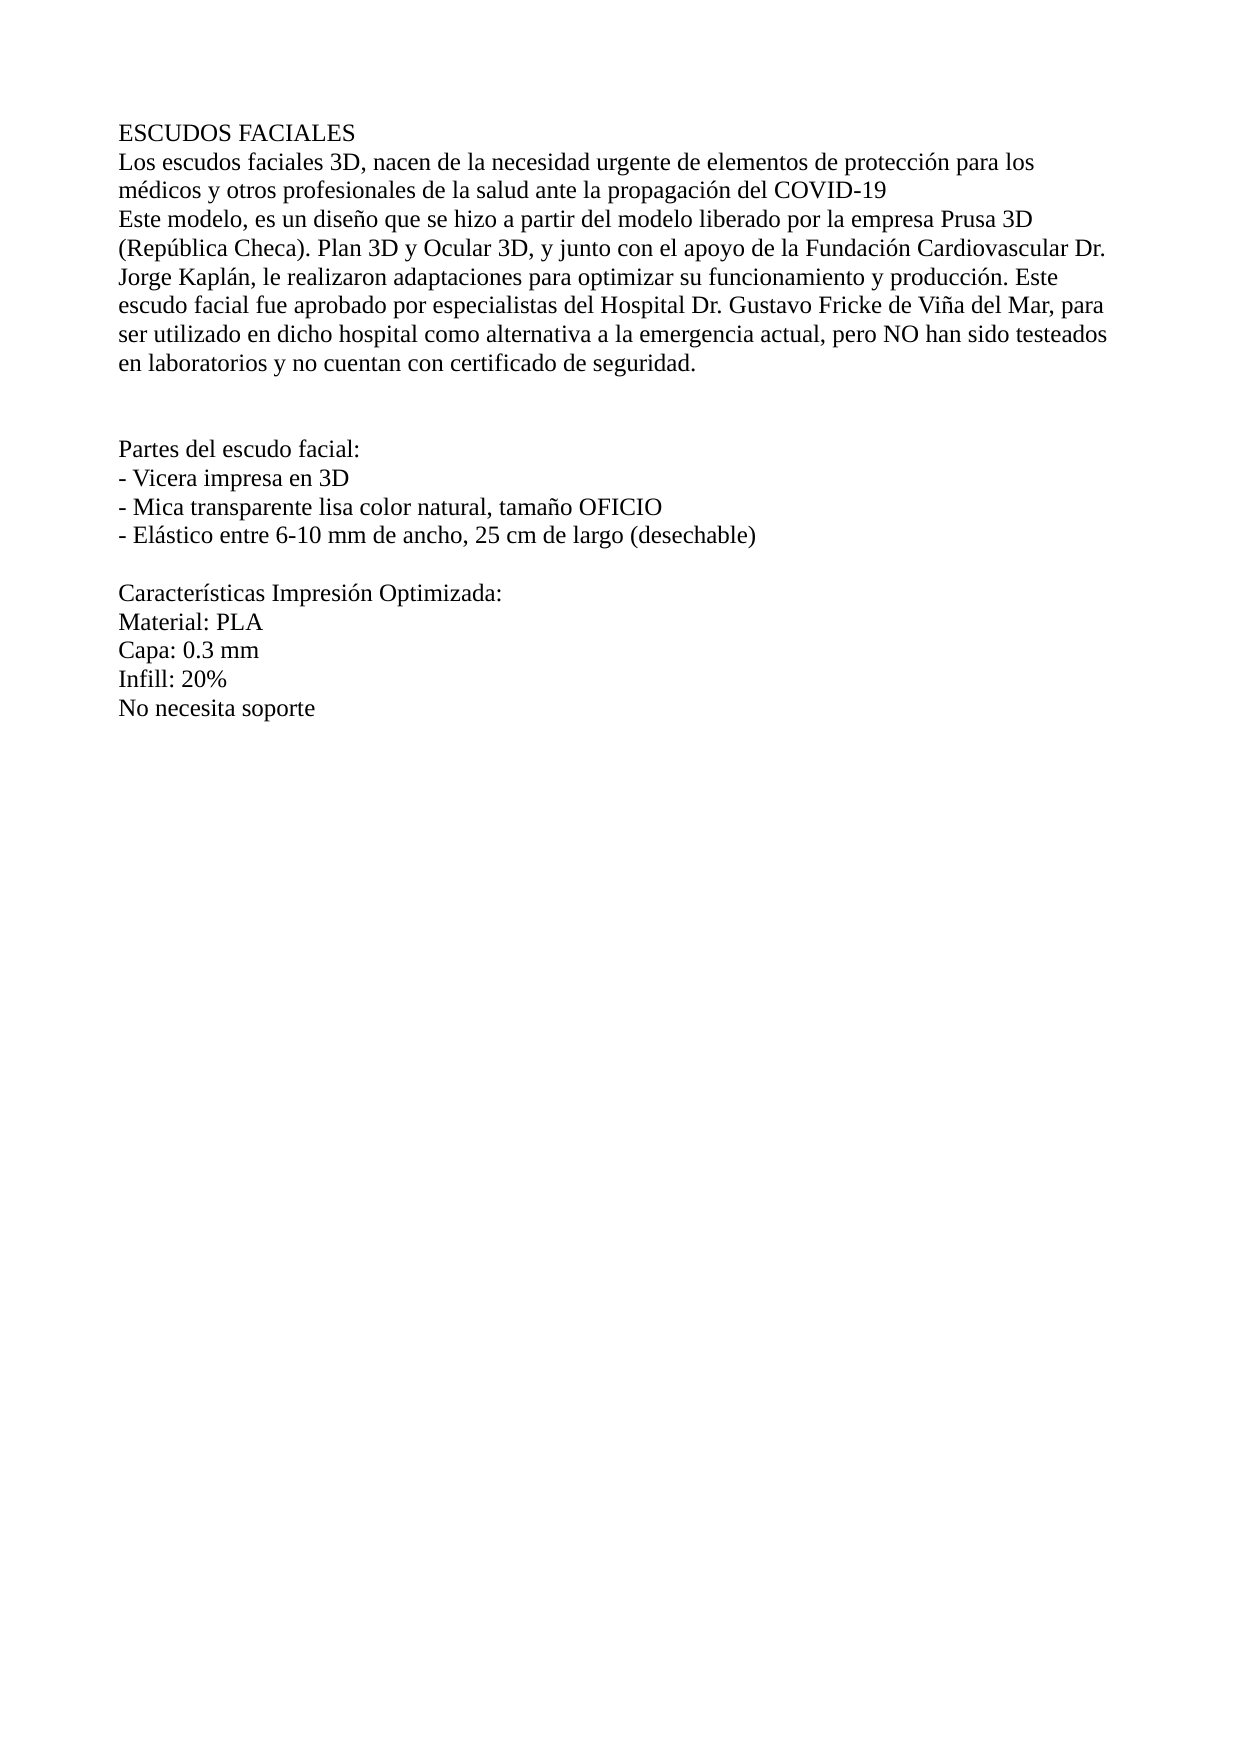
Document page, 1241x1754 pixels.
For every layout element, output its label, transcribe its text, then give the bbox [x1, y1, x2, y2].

text - Vicera impresa en 3D [118, 463, 1122, 492]
text - Mica transparente lisa color natural, tamaño OFICIO [118, 492, 1122, 521]
text ESCUDOS FACIALES [118, 118, 1122, 147]
text Los escudos faciales 3D, nacen de la necesidad urgente de elementos de protección para los médicos y otros profesionales de la salud ante la propagación del COVID-19 [118, 147, 1122, 204]
text Características Impresión Optimizada: [118, 578, 1122, 607]
text - Elástico entre 6-10 mm de ancho, 25 cm de largo (desechable) [118, 521, 1122, 549]
text Este modelo, es un diseño que se hizo a partir del modelo liberado por la empresa Prusa 3D (República Checa). Plan 3D y Ocular 3D, y junto con el apoyo de la Fundación Cardiovascular Dr. Jorge Kaplán, le realizaron adaptaciones para optimizar su funcionamiento y producción. Este escudo facial fue aprobado por especialistas del Hospital Dr. Gustavo Fricke de Viña del Mar, para ser utilizado en dicho hospital como alternativa a la emergencia actual, pero NO han sido testeados en laboratorios y no cuentan con certificado de seguridad. [118, 204, 1122, 377]
text Infill: 20% [118, 664, 1122, 693]
text Material: PLA [118, 607, 1122, 636]
text Partes del escudo facial: [118, 434, 1122, 463]
text Capa: 0.3 mm [118, 636, 1122, 664]
text No necesita soporte [118, 693, 1122, 722]
